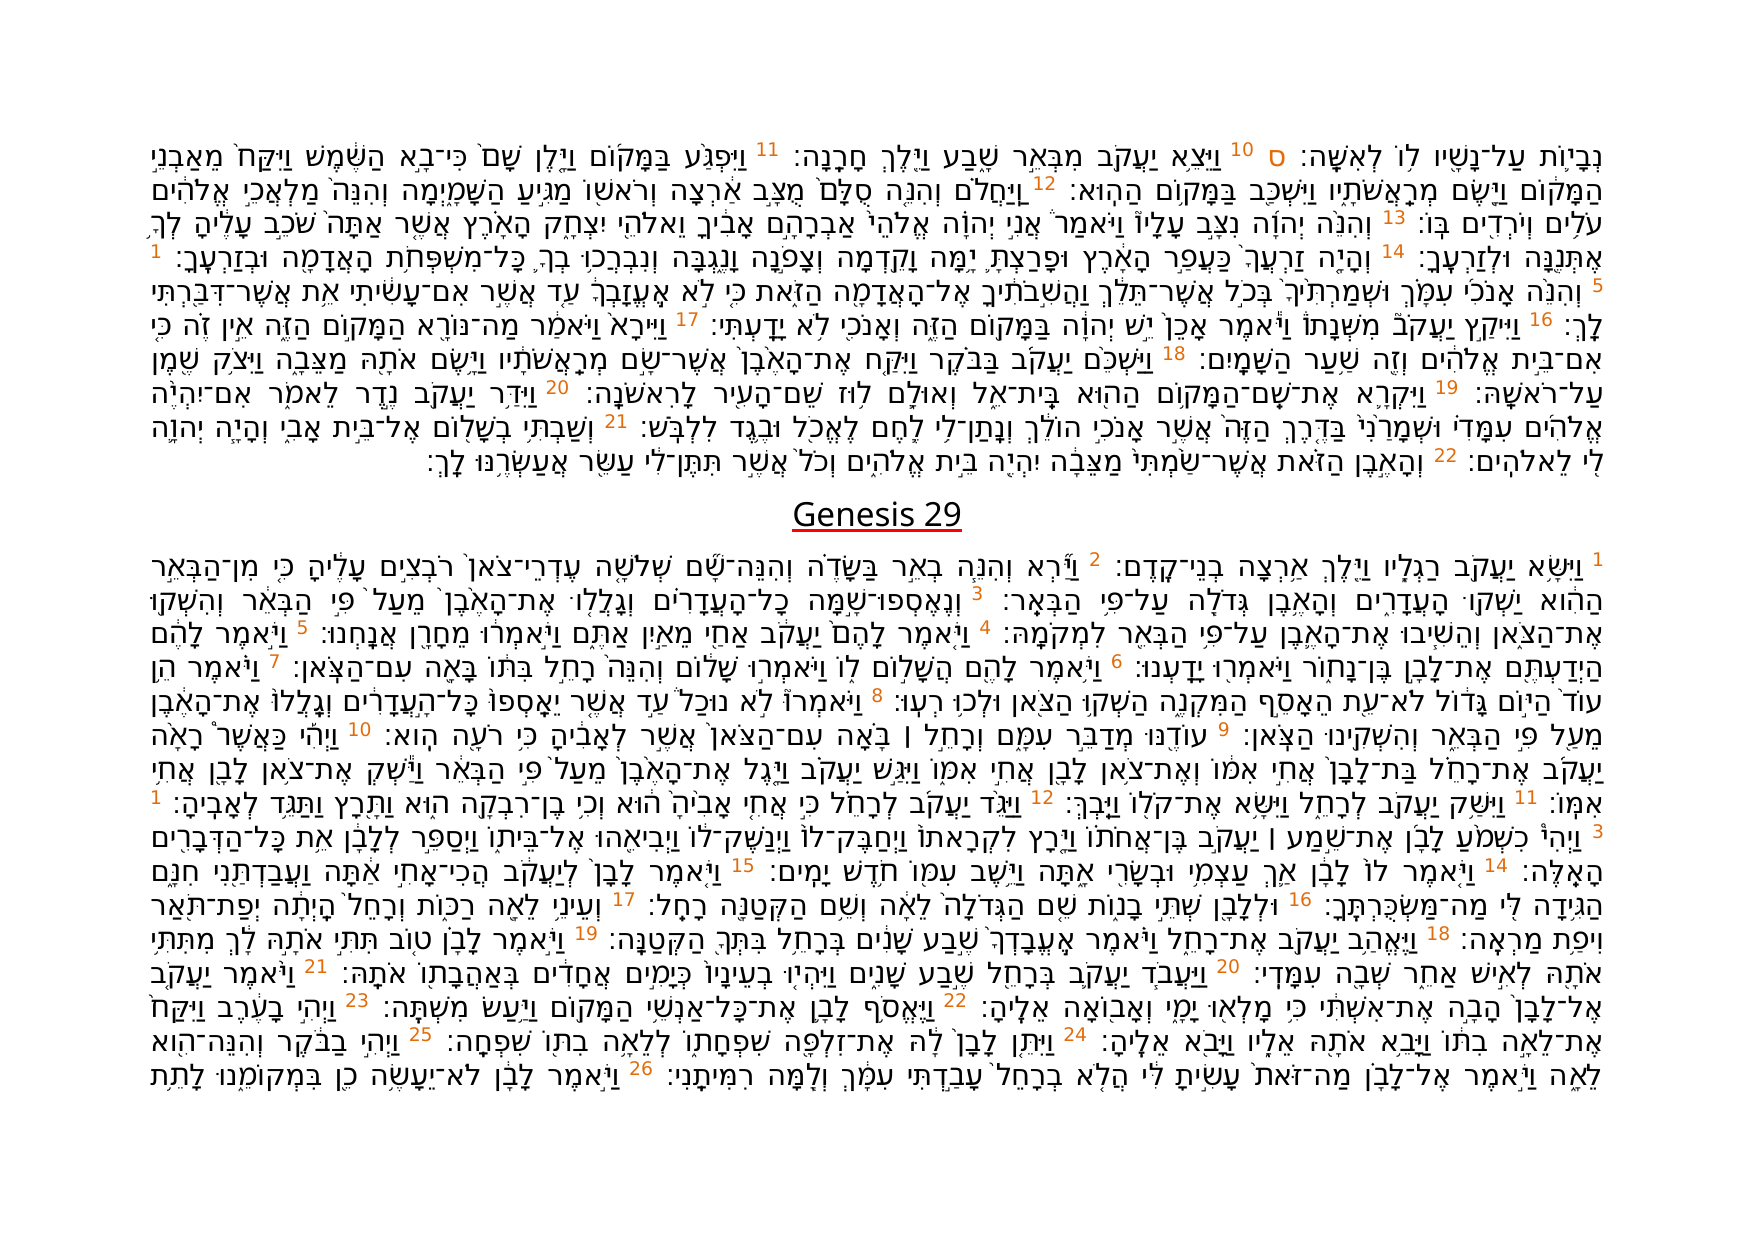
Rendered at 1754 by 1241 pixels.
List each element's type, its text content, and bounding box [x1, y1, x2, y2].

text Genesis 29 [150, 491, 1604, 536]
text 1 וַיִּקְרָ֥א יִצְחָ֛ק אֶֽל־יַעֲקֹ֖ב וַיְבָ֣רֶךְ אֹת֑וֹ וַיְצַוֵּ֙הוּ֙ וַיֹּ֣אמֶר ל֔וֹ לֹֽא־תִקַּ֥ח אִשָּׁ֖ה מִבְּנ֥וֹת כְּנָֽעַן׃ 2 ק֥וּם לֵךְ֙ פַּדֶּ֣נָֽה אֲרָ֔ם בֵּ֥יתָה בְתוּאֵ֖ל אֲבִ֣י אִמֶּ֑ךָ וְקַח־לְךָ֤ מִשָּׁם֙ אִשָּׁ֔ה מִבְּנ֥וֹת לָבָ֖ן אֲחִ֥י אִמֶּֽךָ׃ ‬‬‬3 וְאֵ֤ל שַׁדַּי֙ יְבָרֵ֣ךְ אֹֽתְךָ֔ וְיַפְרְךָ֖ וְיַרְבֶּ֑ךָ וְהָיִ֖יתָ לִקְהַ֥ל עַמִּֽים׃ ‬‬‬4 וְיִֽתֶּן־לְךָ֙ אֶת־בִּרְכַּ֣ת אַבְרָהָ֔ם לְךָ֖ וּלְזַרְעֲךָ֣ אִתָּ֑ךְ לְרִשְׁתְּךָ֙ אֶת־אֶ֣רֶץ מְגֻרֶ֔יךָ אֲשֶׁר־נָתַ֥ן אֱלֹהִ֖ים לְאַבְרָהָֽם׃ ‬‬‬5 וַיִּשְׁלַ֤ח יִצְחָק֙ אֶֽת־יַעֲקֹ֔ב וַיֵּ֖לֶךְ פַּדֶּ֣נָֽה אֲרָ֑ם אֶל־לָבָ֤ן בֶּן־בְּתוּאֵל֙ הָֽאֲרַמִּ֔י אֲחִ֣י רִבְקָ֔ה אֵ֥ם יַעֲקֹ֖ב וְעֵשָֽׂו׃ ‬‬‬6 וַיַּ֣רְא עֵשָׂ֗ו כִּֽי־בֵרַ֣ךְ יִצְחָק֮ אֶֽת־יַעֲקֹב֒ וְשִׁלַּ֤ח אֹתוֹ֙ פַּדֶּ֣נָֽה אֲרָ֔ם לָקַֽחַת־ל֥וֹ מִשָּׁ֖ם אִשָּׁ֑ה בְּבָרֲכ֣וֹ אֹת֔וֹ וַיְצַ֤ו עָלָיו֙ לֵאמֹ֔ר לֹֽא־תִקַּ֥ח אִשָּׁ֖ה מִבְּנ֥וֹת כְּנָֽעַן׃ ‬‬‬7 וַיִּשְׁמַ֣ע יַעֲקֹ֔ב אֶל־אָבִ֖יו וְאֶל־אִמּ֑וֹ וַיֵּ֖לֶךְ פַּדֶּֽנָֽה אֲרָֽם׃ ‬‬‬‬8 וַיַּ֣רְא עֵשָׂ֔ו כִּ֥י רָע֖וֹת בְּנ֣וֹת כְּנָ֑עַן בְּעֵינֵ֖י יִצְחָ֥ק אָבִֽיו׃ ‬‬‬9 וַיֵּ֥לֶךְ עֵשָׂ֖ו אֶל־יִשְׁמָעֵ֑אל וַיִּקַּ֡ח אֶֽת־מָחֲלַ֣ת ׀ בַּת־יִשְׁמָעֵ֨אל בֶּן־אַבְרָהָ֜ם אֲח֧וֹת נְבָי֛וֹת עַל־נָשָׁ֖יו ל֥וֹ לְאִשָּֽׁה׃ ס ‬‬‬10 וַיֵּצֵ֥א יַעֲקֹ֖ב מִבְּאֵ֣ר שָׁ֑בַע וַיֵּ֖לֶךְ חָרָֽנָה׃ ‬‬‬11 וַיִּפְגַּ֨ע בַּמָּק֜וֹם וַיָּ֤לֶן שָׁם֙ כִּי־בָ֣א הַשֶּׁ֔מֶשׁ וַיִּקַּח֙ מֵאַבְנֵ֣י הַמָּק֔וֹם וַיָּ֖שֶׂם מְרַֽאֲשֹׁתָ֑יו וַיִּשְׁכַּ֖ב בַּמָּק֥וֹם הַהֽוּא׃ ‬‬‬12 וֽ͏ַיַּחֲלֹ֗ם וְהִנֵּ֤ה סֻלָּם֙ מֻצָּ֣ב אַ֔רְצָה וְרֹאשׁ֖וֹ מַגִּ֣יעַ הַשָּׁמָ֑יְמָה וְהִנֵּה֙ מַלְאֲכֵ֣י אֱלֹהִ֔ים עֹלִ֥ים וְיֹרְדִ֖ים בּֽוֹ׃ ‬‬‬13 וְהִנֵּ֨ה יְהוָ֜ה נִצָּ֣ב עָלָיו֮ וַיֹּאמַר֒ אֲנִ֣י יְהוָ֗ה אֱלֹהֵי֙ אַבְרָהָ֣ם אָבִ֔יךָ וֵאלֹהֵ֖י יִצְחָ֑ק הָאָ֗רֶץ אֲשֶׁ֤ר אַתָּה֙ שֹׁכֵ֣ב עָלֶ֔יהָ לְךָ֥ אֶתְּנֶ֖נָּה וּלְזַרְעֶֽךָ׃ ‬‬‬14 וְהָיָ֤ה זַרְעֲךָ֙ כַּעֲפַ֣ר הָאָ֔רֶץ וּפָרַצְתָּ֛ יָ֥מָּה וָקֵ֖דְמָה וְצָפֹ֣נָה וָנֶ֑גְבָּה וְנִבְרֲכ֥וּ בְךָ֛ כָּל־מִשְׁפְּחֹ֥ת הָאֲדָמָ֖ה וּבְזַרְעֶֽךָ׃ ‬‬‬15 וְהִנֵּ֨ה אָנֹכִ֜י עִמָּ֗ךְ וּשְׁמַרְתִּ֙יךָ֙ בְּכֹ֣ל אֲשֶׁר־תֵּלֵ֔ךְ וַהֲשִׁ֣בֹתִ֔יךָ אֶל־הָאֲדָמָ֖ה הַזֹּ֑את כִּ֚י לֹ֣א אֽ͏ֶעֱזָבְךָ֔ עַ֚ד אֲשֶׁ֣ר אִם־עָשִׂ֔יתִי אֵ֥ת אֲשֶׁר־דִּבַּ֖רְתִּי לָֽךְ׃ ‬‬‬16 וַיִּיקַ֣ץ יַעֲקֹב֮ מִשְּׁנָתוֹ֒ וַיֹּ֕אמֶר אָכֵן֙ יֵ֣שׁ יְהוָ֔ה בַּמָּק֖וֹם הַזֶּ֑ה וְאָנֹכִ֖י לֹ֥א יָדָֽעְתִּי׃ ‬‬‬17 וַיִּירָא֙ וַיֹּאמַ֔ר מַה־נּוֹרָ֖א הַמָּק֣וֹם הַזֶּ֑ה אֵ֣ין זֶ֗ה כִּ֚י אִם־בֵּ֣ית אֱלֹהִ֔ים וְזֶ֖ה שַׁ֥עַר הַשָּׁמָֽיִם׃ ‬‬‬18 וַיַּשְׁכֵּ֨ם יַעֲקֹ֜ב בַּבֹּ֗קֶר וַיִּקַּ֤ח אֶת־הָאֶ֙בֶן֙ אֲשֶׁר־שָׂ֣ם מְרַֽאֲשֹׁתָ֔יו וַיָּ֥שֶׂם אֹתָ֖הּ מַצֵּבָ֑ה וַיִּצֹ֥ק שֶׁ֖מֶן עַל־רֹאשָֽׁהּ׃ ‬‬‬19 וַיִּקְרָ֛א אֶת־שֵֽׁם־הַמָּק֥וֹם הַה֖וּא בֵּֽית־אֵ֑ל וְאוּלָ֛ם ל֥וּז שֵׁם־הָעִ֖יר לָרִאשֹׁנָֽה׃ ‬‬‬20 וַיִּדַּ֥ר יַעֲקֹ֖ב נֶ֣דֶר לֵאמֹ֑ר אִם־יִהְיֶ֨ה אֱלֹהִ֜ים עִמָּדִ֗י וּשְׁמָרַ֙נִי֙ בַּדֶּ֤רֶךְ הַזֶּה֙ אֲשֶׁ֣ר אָנֹכִ֣י הוֹלֵ֔ךְ וְנָֽתַן־לִ֥י לֶ֛חֶם לֶאֱכֹ֖ל וּבֶ֥גֶד לִלְבֹּֽשׁ׃ ‬‬‬21 וְשַׁבְתִּ֥י בְשָׁל֖וֹם אֶל־בֵּ֣ית אָבִ֑י וְהָיָ֧ה יְהוָ֛ה לִ֖י לֵאלֹהִֽים׃ ‬‬‬22 וְהָאֶ֣בֶן הַזֹּ֗את אֲשֶׁר־שַׂ֙מְתִּי֙ מַצֵּבָ֔ה יִהְיֶ֖ה בֵּ֣ית אֱלֹהִ֑ים וְכֹל֙ אֲשֶׁ֣ר תִּתֶּן־לִ֔י עַשֵּׂ֖ר אֲעַשְּׂרֶ֥נּוּ לָֽךְ׃ ‬‬‬‬‬‬‬‬‬‬‬‬‬‬‬‬‬‬‬‬‬‬‬‬ [150, 139, 1604, 478]
text 1 וַיִּשָּׂ֥א יַעֲקֹ֖ב רַגְלָ֑יו וַיֵּ֖לֶךְ אַ֥רְצָה בְנֵי־קֶֽדֶם׃ 2 וַיַּ֞רְא וְהִנֵּ֧ה בְאֵ֣ר בַּשָּׂדֶ֗ה וְהִנֵּה־שָׁ֞ם שְׁלֹשָׁ֤ה עֶדְרֵי־צֹאן֙ רֹבְצִ֣ים עָלֶ֔יהָ כִּ֚י מִן־הַבְּאֵ֣ר הַהִ֔וא יַשְׁק֖וּ הָעֲדָרִ֑ים וְהָאֶ֥בֶן גְּדֹלָ֖ה עַל־פִּ֥י הַבְּאֵֽר׃ ‬‬‬3 וְנֶאֶסְפוּ־שָׁ֣מָּה כָל־הָעֲדָרִ֗ים וְגָלֲל֤וּ אֶת־הָאֶ֙בֶן֙ מֵעַל֙ פִּ֣י הַבְּאֵ֔ר וְהִשְׁק֖וּ אֶת־הַצֹּ֑אן וְהֵשִׁ֧יבוּ אֶת־הָאֶ֛בֶן עַל־פִּ֥י הַבְּאֵ֖ר לִמְקֹמָֽהּ׃ ‬‬‬4 וַיֹּ֤אמֶר לָהֶם֙ יַעֲקֹ֔ב אַחַ֖י מֵאַ֣יִן אַתֶּ֑ם וַיֹּ֣אמְר֔וּ מֵחָרָ֖ן אֲנָֽחְנוּ׃ ‬‬‬5 וַיֹּ֣אמֶר לָהֶ֔ם הַיְדַעְתֶּ֖ם אֶת־לָבָ֣ן בֶּן־נָח֑וֹר וַיֹּאמְר֖וּ יָדָֽעְנוּ׃ ‬‬‬6 וַיֹּ֥אמֶר לָהֶ֖ם הֲשָׁל֣וֹם ל֑וֹ וַיֹּאמְר֣וּ שָׁל֔וֹם וְהִנֵּה֙ רָחֵ֣ל בִּתּ֔וֹ בָּאָ֖ה עִם־הַצֹּֽאן׃ ‬‬‬7 וַיֹּ֗אמֶר הֵ֥ן עוֹד֙ הַיּ֣וֹם גָּד֔וֹל לֹא־עֵ֖ת הֵאָסֵ֣ף הַמִּקְנֶ֑ה הַשְׁק֥וּ הַצֹּ֖אן וּלְכ֥וּ רְעֽוּ׃ ‬‬‬8 וַיֹּאמְרוּ֮ לֹ֣א נוּכַל֒ עַ֣ד אֲשֶׁ֤ר יֵאָֽסְפוּ֙ כָּל־הָ֣עֲדָרִ֔ים וְגָֽלֲלוּ֙ אֶת־הָאֶ֔בֶן מֵעַ֖ל פִּ֣י הַבְּאֵ֑ר וְהִשְׁקִ֖ינוּ הַצֹּֽאן׃ ‬‬‬9 עוֹדֶ֖נּוּ מְדַבֵּ֣ר עִמָּ֑ם וְרָחֵ֣ל ׀ בָּ֗אָה עִם־הַצֹּאן֙ אֲשֶׁ֣ר לְאָבִ֔יהָ כִּ֥י רֹעָ֖ה הִֽוא׃ ‬‬‬10 וַיְהִ֡י כַּאֲשֶׁר֩ רָאָ֨ה יַעֲקֹ֜ב אֶת־רָחֵ֗ל בַּת־לָבָן֙ אֲחִ֣י אִמּ֔וֹ וְאֶת־צֹ֥אן לָבָ֖ן אֲחִ֣י אִמּ֑וֹ וַיִּגַּ֣שׁ יַעֲקֹ֗ב וַיָּ֤גֶל אֶת־הָאֶ֙בֶן֙ מֵעַל֙ פִּ֣י הַבְּאֵ֔ר וַיַּ֕שְׁקְ אֶת־צֹ֥אן לָבָ֖ן אֲחִ֥י אִמּֽוֹ׃ ‬‬‬11 וַיִּשַּׁ֥ק יַעֲקֹ֖ב לְרָחֵ֑ל וַיִּשָּׂ֥א אֶת־קֹל֖וֹ וַיֵּֽבְךְּ׃ ‬‬‬12 וַיַּגֵּ֨ד יַעֲקֹ֜ב לְרָחֵ֗ל כִּ֣י אֲחִ֤י אָבִ֙יהָ֙ ה֔וּא וְכִ֥י בֶן־רִבְקָ֖ה ה֑וּא וַתָּ֖רָץ וַתַּגֵּ֥ד לְאָבִֽיהָ׃ ‬‬‬13 וַיְהִי֩ כִשְׁמֹ֨עַ לָבָ֜ן אֶת־שֵׁ֣מַע ׀ יַעֲקֹ֣ב בֶּן־אֲחֹת֗וֹ וַיָּ֤רָץ לִקְרָאתוֹ֙ וַיְחַבֶּק־לוֹ֙ וַיְנַשֶּׁק־ל֔וֹ וַיְבִיאֵ֖הוּ אֶל־בֵּית֑וֹ וַיְסַפֵּ֣ר לְלָבָ֔ן אֵ֥ת כָּל־הַדְּבָרִ֖ים הָאֵֽלֶּה׃ ‬‬‬14 וַיֹּ֤אמֶר לוֹ֙ לָבָ֔ן אַ֛ךְ עַצְמִ֥י וּבְשָׂרִ֖י אָ֑תָּה וַיֵּ֥שֶׁב עִמּ֖וֹ חֹ֥דֶשׁ יָמִֽים׃ ‬‬‬15 וַיֹּ֤אמֶר לָבָן֙ לְיַעֲקֹ֔ב הֲכִי־אָחִ֣י אַ֔תָּה וַעֲבַדְתַּ֖נִי חִנָּ֑ם הַגִּ֥ידָה לִּ֖י מַה־מַּשְׂכֻּרְתֶּֽךָ׃ ‬‬‬16 וּלְלָבָ֖ן שְׁתֵּ֣י בָנ֑וֹת שֵׁ֤ם הַגְּדֹלָה֙ לֵאָ֔ה וְשֵׁ֥ם הַקְּטַנָּ֖ה רָחֵֽל׃ ‬‬‬17 וְעֵינֵ֥י לֵאָ֖ה רַכּ֑וֹת וְרָחֵל֙ הָֽיְתָ֔ה יְפַת־תֹּ֖אַר וִיפַ֥ת מַרְאֶֽה׃ ‬‬‬18 וַיֶּאֱהַ֥ב יַעֲקֹ֖ב אֶת־רָחֵ֑ל וַיֹּ֗אמֶר אֽ͏ֶעֱבָדְךָ֙ שֶׁ֣בַע שָׁנִ֔ים בְּרָחֵ֥ל בִּתְּךָ֖ הַקְּטַנָּֽה׃ ‬‬‬19 וַיֹּ֣אמֶר לָבָ֗ן ט֚וֹב תִּתִּ֣י אֹתָ֣הּ לָ֔ךְ מִתִּתִּ֥י אֹתָ֖הּ לְאִ֣ישׁ אַחֵ֑ר שְׁבָ֖ה עִמָּדִֽי׃ ‬‬‬20 וַיַּעֲבֹ֧ד יַעֲקֹ֛ב בְּרָחֵ֖ל שֶׁ֣בַע שָׁנִ֑ים וַיִּהְי֤וּ בְעֵינָיו֙ כְּיָמִ֣ים אֲחָדִ֔ים בְּאַהֲבָת֖וֹ אֹתָֽהּ׃ ‬‬‬21 וַיֹּ֨אמֶר יַעֲקֹ֤ב אֶל־לָבָן֙ הָבָ֣ה אֶת־אִשְׁתִּ֔י כִּ֥י מָלְא֖וּ יָמָ֑י וְאָב֖וֹאָה אֵלֶֽיהָ׃ ‬‬‬22 וַיֶּאֱסֹ֥ף לָבָ֛ן אֶת־כָּל־אַנְשֵׁ֥י הַמָּק֖וֹם וַיַּ֥עַשׂ מִשְׁתֶּֽה׃ ‬‬‬23 וַיְהִ֣י בָעֶ֔רֶב וַיִּקַּח֙ אֶת־לֵאָ֣ה בִתּ֔וֹ וַיָּבֵ֥א אֹתָ֖הּ אֵלָ֑יו וַיָּבֹ֖א אֵלֶֽיהָ׃ ‬‬‬24 וַיִּתֵּ֤ן לָבָן֙ לָ֔הּ אֶת־זִלְפָּ֖ה שִׁפְחָת֑וֹ לְלֵאָ֥ה בִתּ֖וֹ שִׁפְחָֽה׃ ‬‬‬25 וַיְהִ֣י בַבֹּ֔קֶר וְהִנֵּה־הִ֖וא לֵאָ֑ה וַיֹּ֣אמֶר אֶל־לָבָ֗ן מַה־זֹּאת֙ עָשִׂ֣יתָ לִּ֔י הֲלֹ֤א בְרָחֵל֙ עָבַ֣דְתִּי עִמָּ֔ךְ וְלָ֖מָּה רִמִּיתָֽנִי׃ ‬‬‬26 וַיֹּ֣אמֶר לָבָ֔ן לֹא־יֵעָשֶׂ֥ה כֵ֖ן בִּמְקוֹמֵ֑נוּ לָתֵ֥ת הַצְּעִירָ֖ה לִפְנֵ֥י הַבְּכִירָֽה׃ ‬‬‬27 מַלֵּ֖א שְׁבֻ֣עַ זֹ֑את וְנִתְּנָ֨ה לְךָ֜ גַּם־אֶת־זֹ֗את בַּעֲבֹדָה֙ אֲשֶׁ֣ר תַּעֲבֹ֣ד עִמָּדִ֔י ע֖וֹד שֶֽׁבַע־שָׁנִ֥ים אֲחֵרֽוֹת׃ ‬‬‬28 וַיַּ֤עַשׂ יַעֲקֹב֙ כֵּ֔ן וַיְמַלֵּ֖א שְׁבֻ֣עַ זֹ֑את וַיִּתֶּן־ל֛וֹ אֶת־רָחֵ֥ל בִּתּ֖וֹ ל֥וֹ לְאִשָּֽׁה׃ ‬‬‬29 וַיִּתֵּ֤ן לָבָן֙ לְרָחֵ֣ל בִּתּ֔וֹ אֶת־בִּלְהָ֖ה שִׁפְחָת֑וֹ לָ֖הּ לְשִׁפְחָֽה׃ ‬‬‬30 וַיָּבֹא֙ גַּ֣ם אֶל־רָחֵ֔ל וַיֶּאֱהַ֥ב גַּֽם־אֶת־רָחֵ֖ל מִלֵּאָ֑ה וַיַּעֲבֹ֣ד עִמּ֔וֹ ע֖וֹד שֶֽׁבַע־שָׁנִ֥ים אֲחֵרֽוֹת׃ ‬‬‬31 וַיַּ֤רְא יְהוָה֙ כִּֽי־שְׂנוּאָ֣ה לֵאָ֔ה וַיִּפְתַּ֖ח אֶת־רַחְמָ֑הּ וְרָחֵ֖ל עֲקָרָֽה׃ ‬‬‬32 וַתַּ֤הַר לֵאָה֙ וַתֵּ֣לֶד בֵּ֔ן וַתִּקְרָ֥א שְׁמ֖וֹ רְאוּבֵ֑ן כִּ֣י אָֽמְרָ֗ה כִּֽי־רָאָ֤ה יְהוָה֙ בְּעָנְיִ֔י כִּ֥י עַתָּ֖ה יֶאֱהָבַ֥נִי אִישִֽׁי׃ ‬‬‬33 וַתַּ֣הַר עוֹד֮ וַתֵּ֣לֶד בֵּן֒ וַתֹּ֗אמֶר כִּֽי־שָׁמַ֤ע יְהוָה֙ כִּֽי־שְׂנוּאָ֣ה אָנֹ֔כִי וַיִּתֶּן־לִ֖י גַּם־אֶת־זֶ֑ה וַתִּקְרָ֥א שְׁמ֖וֹ שִׁמְעֽוֹן׃ ‬‬‬34 וַתַּ֣הַר עוֹד֮ וַתֵּ֣לֶד בֵּן֒ וַתֹּ֗אמֶר עַתָּ֤ה הַפַּ֙עַם֙ יִלָּוֶ֤ה אִישִׁי֙ אֵלַ֔י כִּֽי־יָלַ֥דְתִּי ל֖וֹ שְׁלֹשָׁ֣ה בָנִ֑ים עַל־כֵּ֥ן קָרָֽא־שְׁמ֖וֹ לֵוִֽי׃ ‬‬‬35 וַתַּ֨הַר ע֜וֹד וַתֵּ֣לֶד בֵּ֗ן וַתֹּ֙אמֶר֙ הַפַּ֙עַם֙ אוֹדֶ֣ה אֶת־יְהוָ֔ה עַל־כֵּ֛ן קָרְאָ֥ה שְׁמ֖וֹ יְהוּדָ֑ה וַֽתַּעֲמֹ֖ד מִלֶּֽדֶת׃ ‬‬‬‬‬‬‬‬‬‬‬‬‬‬‬‬‬‬‬‬‬‬‬‬‬‬‬‬‬‬‬‬‬‬‬‬‬ [150, 549, 1604, 1092]
